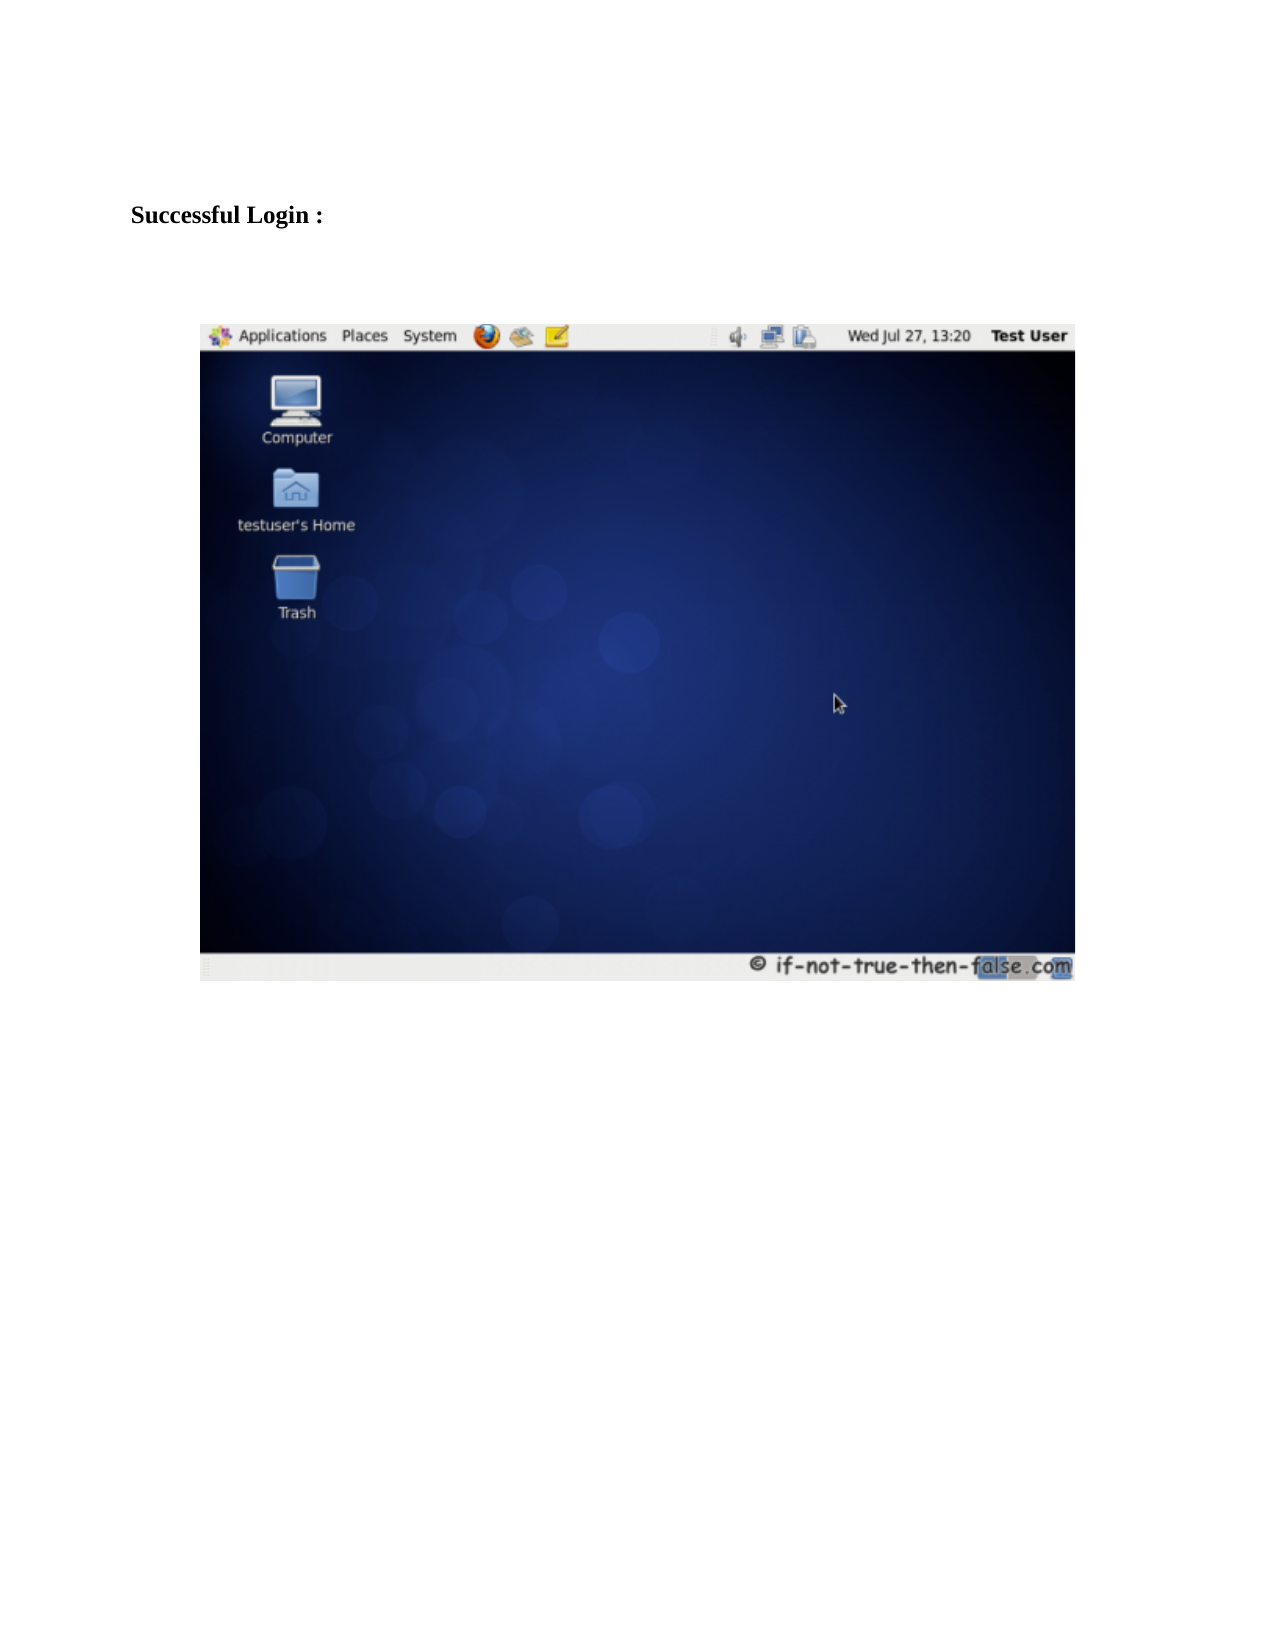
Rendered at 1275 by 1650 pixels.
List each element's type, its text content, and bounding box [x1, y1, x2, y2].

text Successful Login : [118, 201, 1157, 229]
picture [200, 324, 1075, 981]
